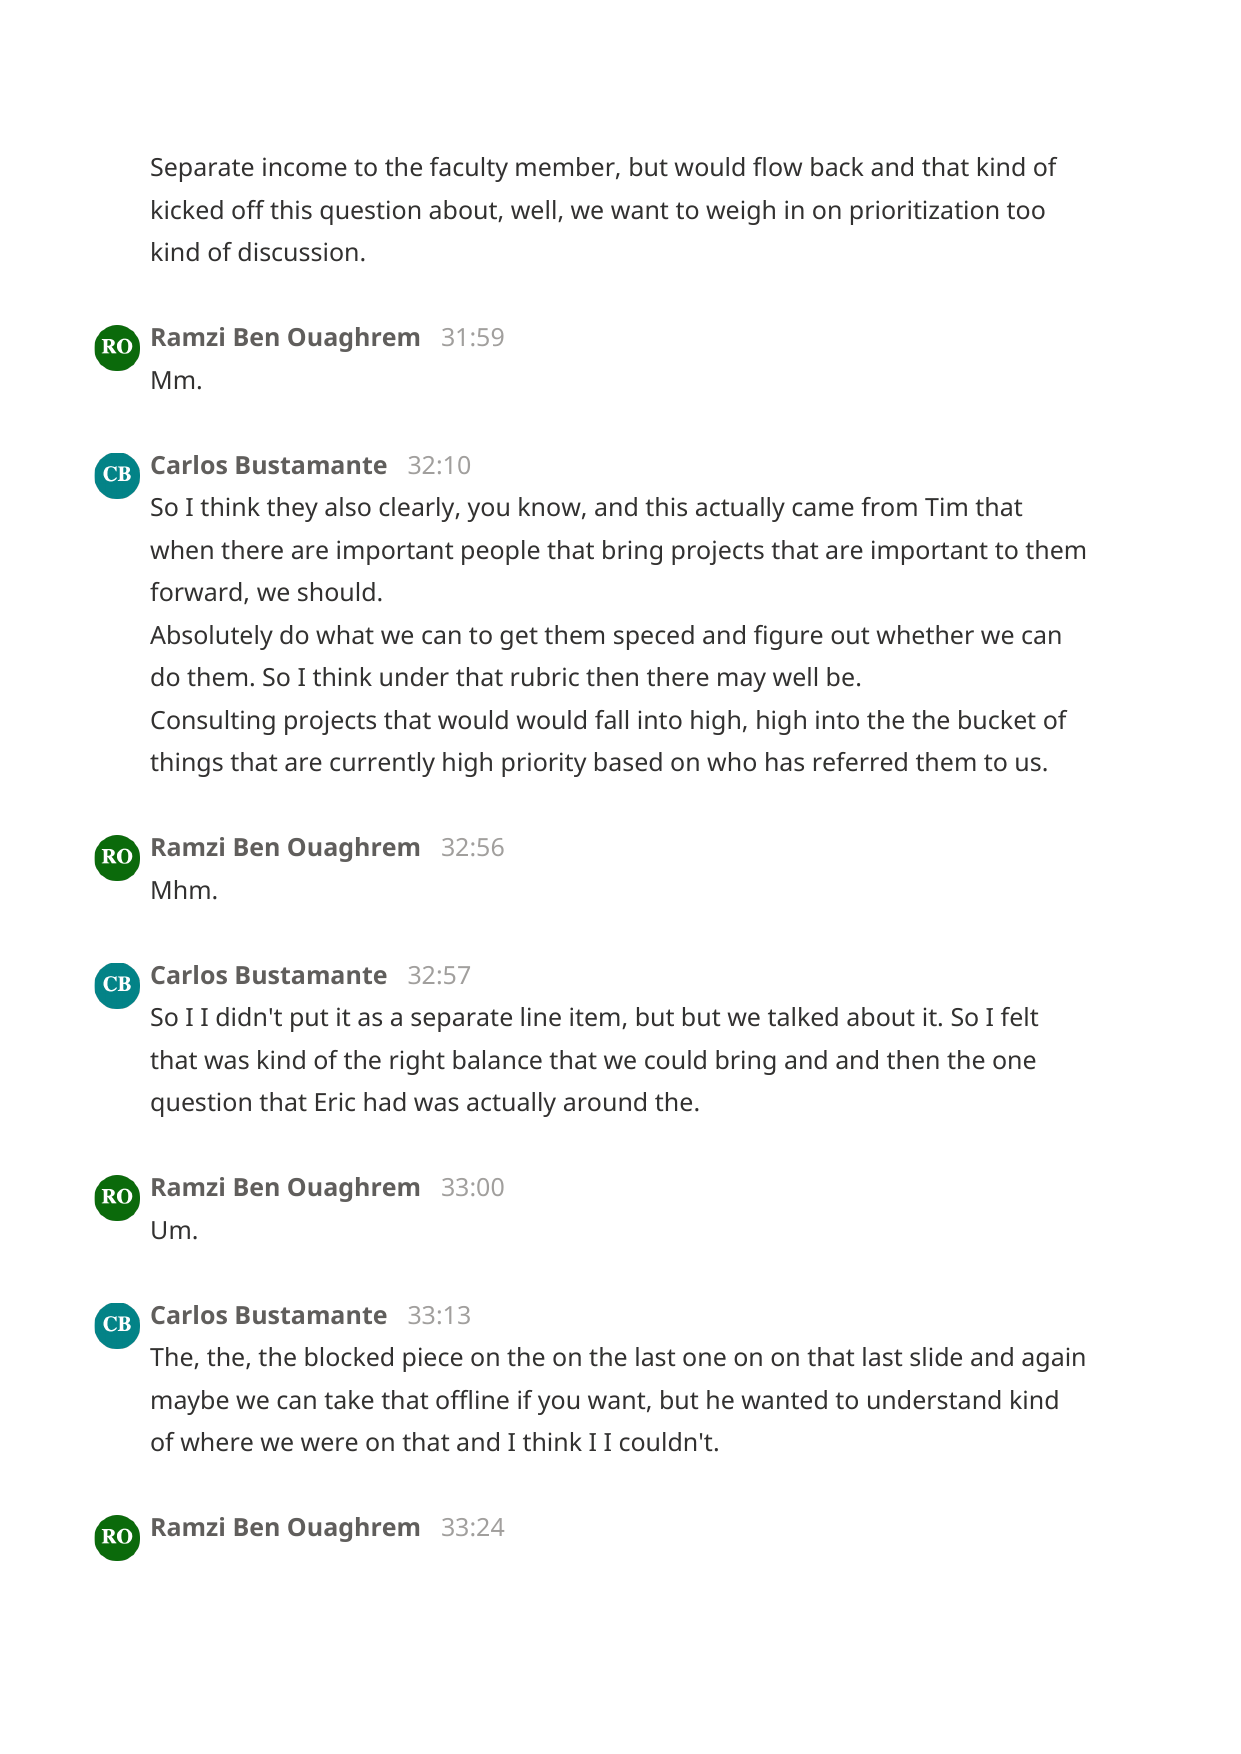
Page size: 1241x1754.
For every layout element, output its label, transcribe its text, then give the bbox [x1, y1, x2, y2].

text Ramzi Ben Ouaghrem 32:56 Mhm. [150, 787, 1090, 907]
text Carlos Bustamante 33:13 The, the, the blocked piece on the on the last one on on that last slide and again maybe we can take that offline if you want, but he wanted to understand kind of where we were on that and I think I I couldn't. [150, 1255, 1090, 1459]
text Ramzi Ben Ouaghrem 33:24 [150, 1467, 1090, 1544]
text Carlos Bustamante 32:57 So I I didn't put it as a separate line item, but but we talked about it. So I felt that was kind of the right balance that we could bring and and then the one question that Eric had was actually around the. [150, 915, 1090, 1119]
text Ramzi Ben Ouaghrem 33:00 Um. [150, 1127, 1090, 1247]
text Carlos Bustamante 32:10 So I think they also clearly, you know, and this actually came from Tim that when there are important people that bring projects that are important to them forward, we should. Absolutely do what we can to get them speced and figure out whether we can do them. So I think under that rubric then there may well be. Consulting projects that would would fall into high, high into the the bucket of things that are currently high priority based on who has referred them to us. [150, 405, 1090, 779]
text Ramzi Ben Ouaghrem 31:59 Mm. [150, 277, 1090, 397]
text Separate income to the faculty member, but would flow back and that kind of kicked off this question about, well, we want to weigh in on prioritization too kind of discussion. [150, 150, 1090, 269]
